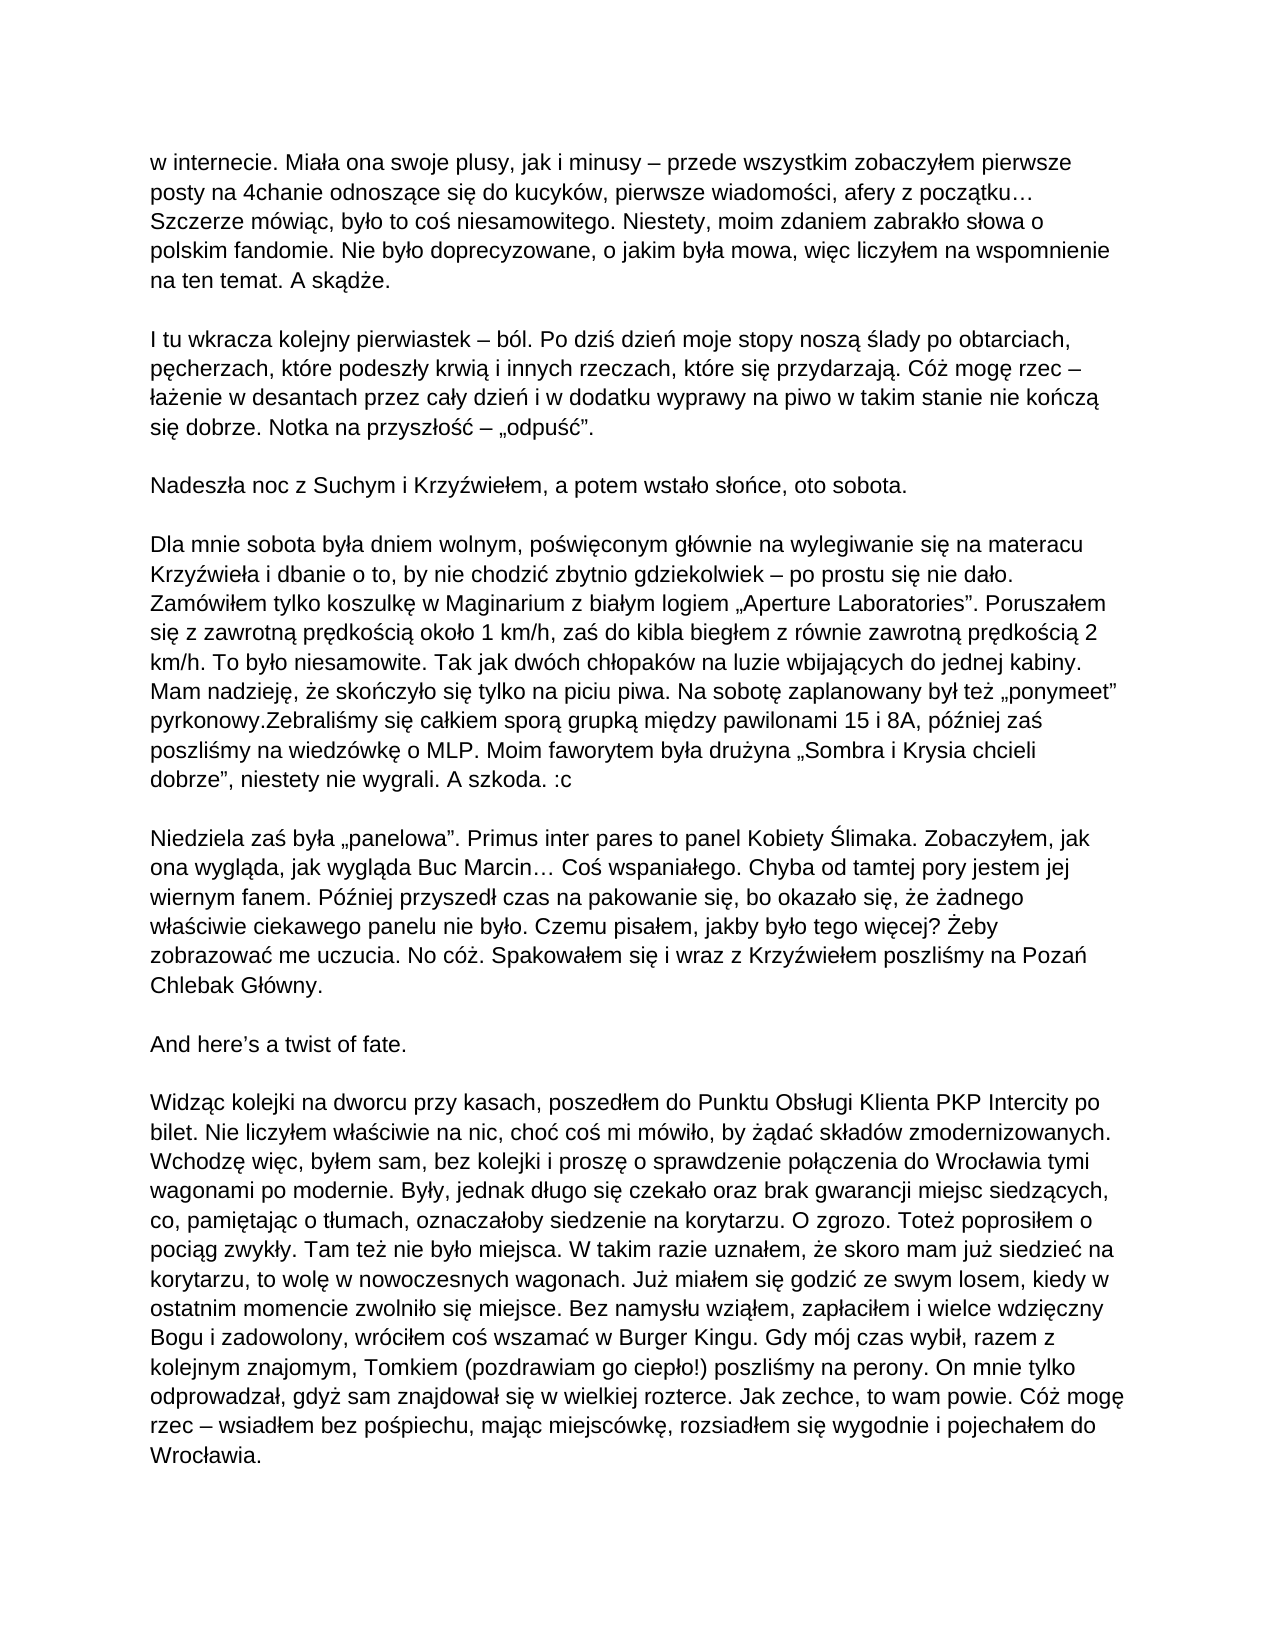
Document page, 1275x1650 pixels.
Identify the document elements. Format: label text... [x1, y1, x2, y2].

text w internecie. Miała ona swoje plusy, jak i minusy – przede wszystkim zobaczyłem pierwsze posty na 4chanie odnoszące się do kucyków, pierwsze wiadomości, afery z początku… Szczerze mówiąc, było to coś niesamowitego. Niestety, moim zdaniem zabrakło słowa o polskim fandomie. Nie było doprecyzowane, o jakim była mowa, więc liczyłem na wspomnienie na ten temat. A skądże. [150, 150, 1125, 293]
text I tu wkracza kolejny pierwiastek – ból. Po dziś dzień moje stopy noszą ślady po obtarciach, pęcherzach, które podeszły krwią i innych rzeczach, które się przydarzają. Cóż mogę rzec – łażenie w desantach przez cały dzień i w dodatku wyprawy na piwo w takim stanie nie kończą się dobrze. Notka na przyszłość – „odpuść”. [150, 326, 1125, 440]
text Nadeszła noc z Suchym i Krzyźwiełem, a potem wstało słońce, oto sobota. [150, 473, 1125, 499]
text And here’s a twist of fate. [150, 1031, 1125, 1057]
text Dla mnie sobota była dniem wolnym, poświęconym głównie na wylegiwanie się na materacu Krzyźwieła i dbanie o to, by nie chodzić zbytnio gdziekolwiek – po prostu się nie dało. Zamówiłem tylko koszulkę w Maginarium z białym logiem „Aperture Laboratories”. Poruszałem się z zawrotną prędkością około 1 km/h, zaś do kibla biegłem z równie zawrotną prędkością 2 km/h. To było niesamowite. Tak jak dwóch chłopaków na luzie wbijających do jednej kabiny. Mam nadzieję, że skończyło się tylko na piciu piwa. Na sobotę zaplanowany był też „ponymeet” pyrkonowy.Zebraliśmy się całkiem sporą grupką między pawilonami 15 i 8A, później zaś poszliśmy na wiedzówkę o MLP. Moim faworytem była drużyna „Sombra i Krysia chcieli dobrze”, niestety nie wygrali. A szkoda. :c [150, 532, 1125, 792]
text Widząc kolejki na dworcu przy kasach, poszedłem do Punktu Obsługi Klienta PKP Intercity po bilet. Nie liczyłem właściwie na nic, choć coś mi mówiło, by żądać składów zmodernizowanych. Wchodzę więc, byłem sam, bez kolejki i proszę o sprawdzenie połączenia do Wrocławia tymi wagonami po modernie. Były, jednak długo się czekało oraz brak gwarancji miejsc siedzących, co, pamiętając o tłumach, oznaczałoby siedzenie na korytarzu. O zgrozo. Toteż poprosiłem o pociąg zwykły. Tam też nie było miejsca. W takim razie uznałem, że skoro mam już siedzieć na korytarzu, to wolę w nowoczesnych wagonach. Już miałem się godzić ze swym losem, kiedy w ostatnim momencie zwolniło się miejsce. Bez namysłu wziąłem, zapłaciłem i wielce wdzięczny Bogu i zadowolony, wróciłem coś wszamać w Burger Kingu. Gdy mój czas wybił, razem z kolejnym znajomym, Tomkiem (pozdrawiam go ciepło!) poszliśmy na perony. On mnie tylko odprowadzał, gdyż sam znajdował się w wielkiej rozterce. Jak zechce, to wam powie. Cóż mogę rzec – wsiadłem bez pośpiechu, mając miejscówkę, rozsiadłem się wygodnie i pojechałem do Wrocławia. [150, 1090, 1125, 1468]
text Niedziela zaś była „panelowa”. Primus inter pares to panel Kobiety Ślimaka. Zobaczyłem, jak ona wygląda, jak wygląda Buc Marcin… Coś wspaniałego. Chyba od tamtej pory jestem jej wiernym fanem. Później przyszedł czas na pakowanie się, bo okazało się, że żadnego właściwie ciekawego panelu nie było. Czemu pisałem, jakby było tego więcej? Żeby zobrazować me uczucia. No cóż. Spakowałem się i wraz z Krzyźwiełem poszliśmy na Pozań Chlebak Główny. [150, 826, 1125, 998]
